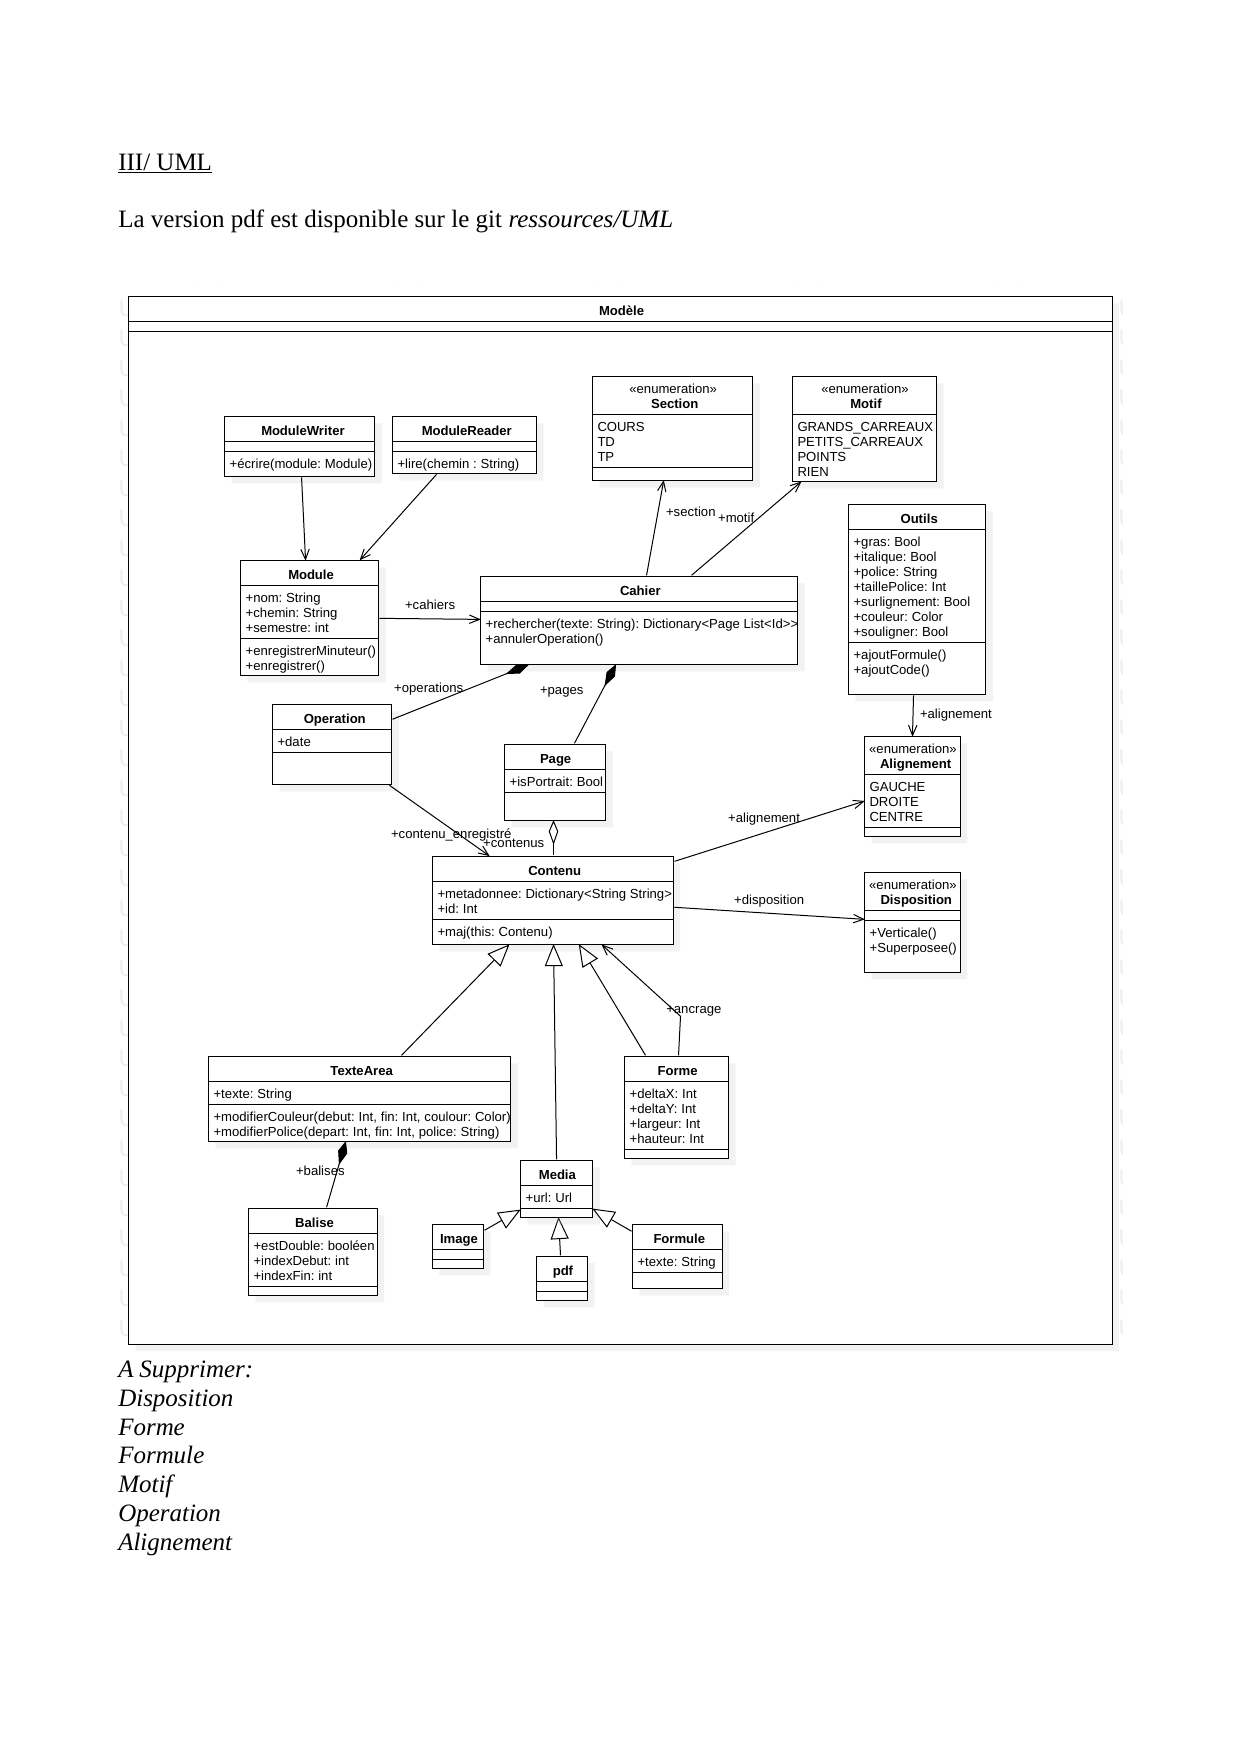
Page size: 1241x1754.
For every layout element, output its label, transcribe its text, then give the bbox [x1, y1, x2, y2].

text Motif [118, 1469, 1122, 1498]
text Disposition [118, 1383, 1122, 1412]
text Forme [118, 1412, 1122, 1441]
text La version pdf est disponible sur le git ressources/UML [118, 204, 1122, 233]
text Formule [118, 1441, 1122, 1469]
text Operation [118, 1498, 1122, 1527]
text Alignement [118, 1527, 1122, 1556]
text A Supprimer: [118, 262, 1122, 1383]
text III/ UML [118, 147, 1122, 176]
